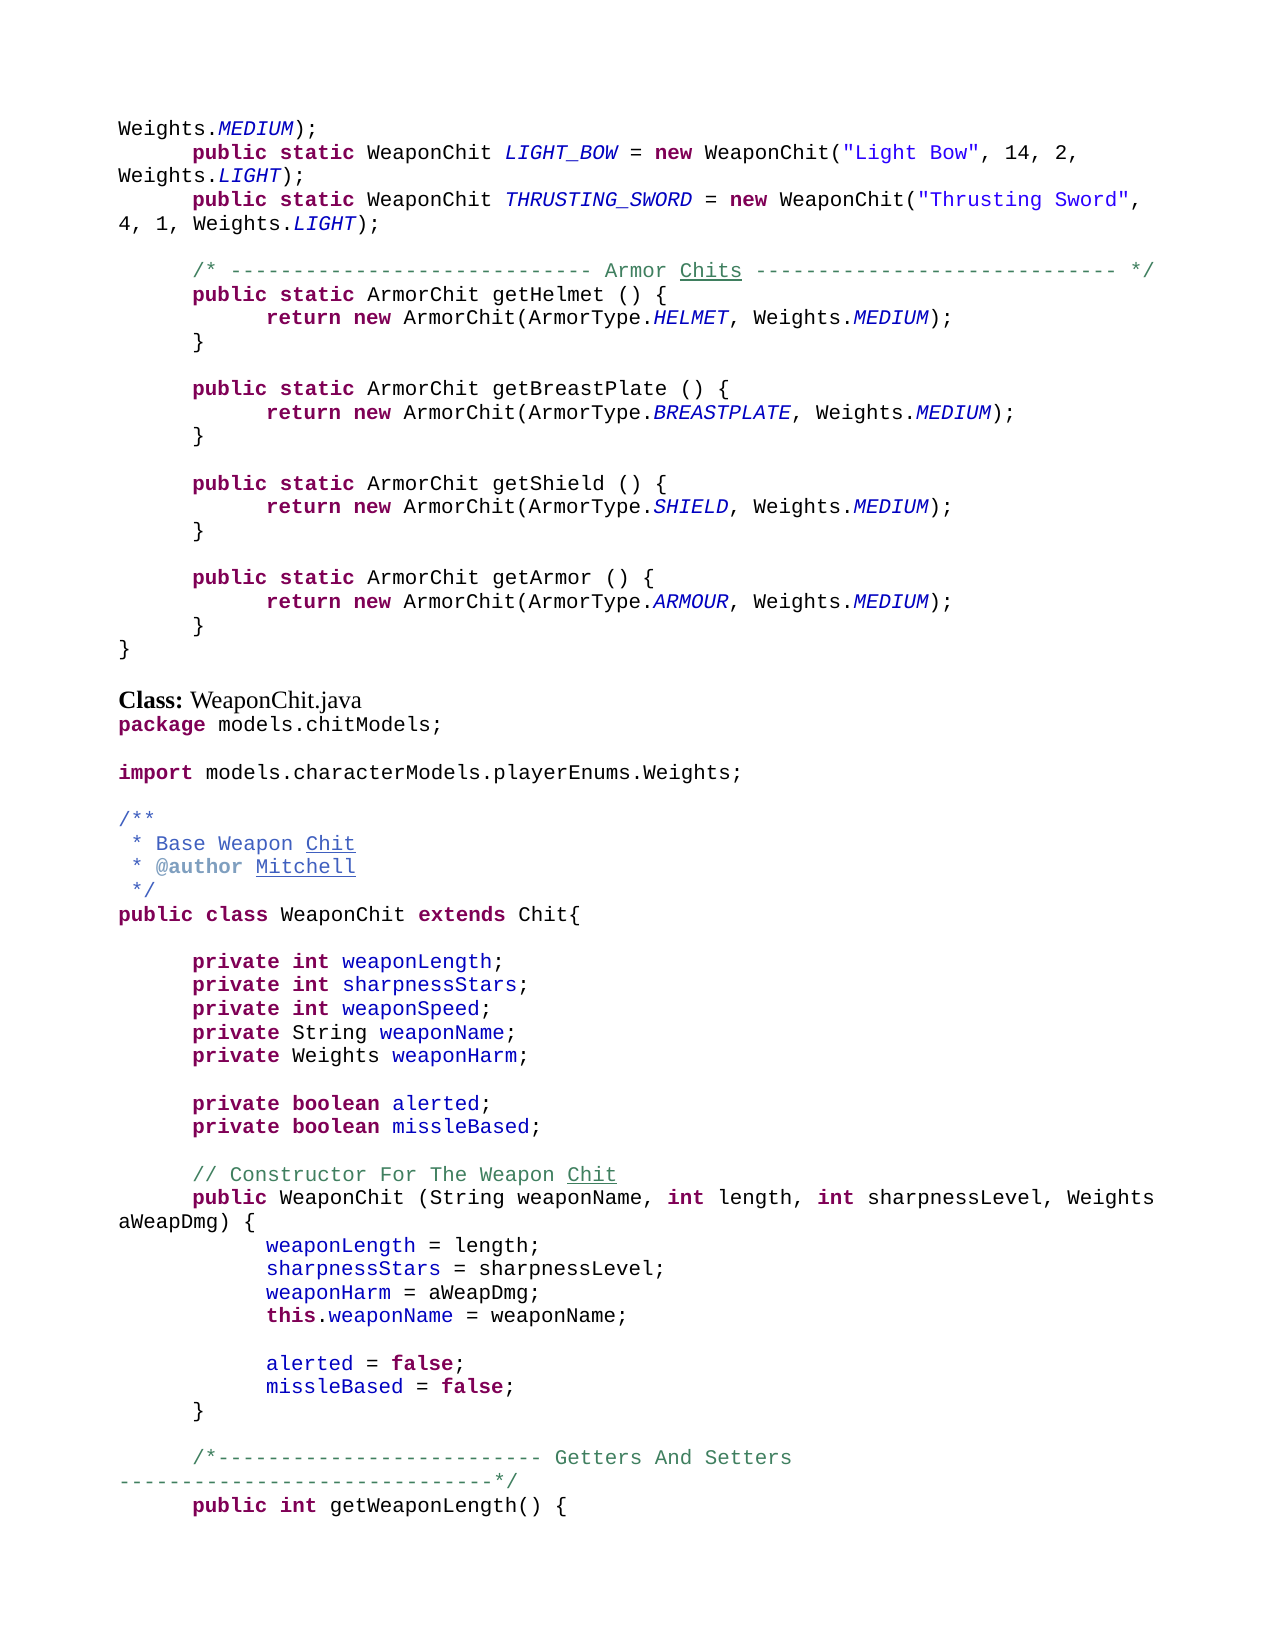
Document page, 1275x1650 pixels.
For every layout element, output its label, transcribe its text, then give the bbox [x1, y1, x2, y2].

text Weights.MEDIUM); [118, 118, 1157, 142]
text /* ----------------------------- Armor Chits ----------------------------- */ [118, 260, 1157, 284]
text return new ArmorChit(ArmorType.SHIELD, Weights.MEDIUM); [118, 496, 1157, 520]
text private boolean missleBased; [118, 1116, 1157, 1140]
text weaponLength = length; [118, 1234, 1157, 1258]
text private String weaponName; [118, 1022, 1157, 1045]
text weaponHarm = aWeapDmg; [118, 1282, 1157, 1306]
text return new ArmorChit(ArmorType.ARMOUR, Weights.MEDIUM); [118, 591, 1157, 615]
text } [118, 615, 1157, 638]
text public static WeaponChit LIGHT_BOW = new WeaponChit("Light Bow", 14, 2, Weights.LIGHT); [118, 142, 1157, 189]
text * Base Weapon Chit [118, 833, 1157, 856]
text private int sharpnessStars; [118, 974, 1157, 998]
text package models.chitModels; [118, 714, 1157, 738]
text } [118, 638, 1157, 662]
text alerted = false; [118, 1353, 1157, 1376]
text /*-------------------------- Getters And Setters ------------------------------*/ [118, 1447, 1157, 1495]
text public static ArmorChit getBreastPlate () { [118, 378, 1157, 402]
text public static ArmorChit getArmor () { [118, 567, 1157, 591]
text Class: WeaponChit.java [118, 686, 1157, 714]
text return new ArmorChit(ArmorType.HELMET, Weights.MEDIUM); [118, 307, 1157, 331]
text import models.characterModels.playerEnums.Weights; [118, 762, 1157, 785]
text private int weaponLength; [118, 951, 1157, 974]
text } [118, 520, 1157, 544]
text sharpnessStars = sharpnessLevel; [118, 1258, 1157, 1282]
text } [118, 426, 1157, 449]
text this.weaponName = weaponName; [118, 1306, 1157, 1329]
text // Constructor For The Weapon Chit [118, 1164, 1157, 1187]
text public WeaponChit (String weaponName, int length, int sharpnessLevel, Weights aWeapDmg) { [118, 1187, 1157, 1234]
text public int getWeaponLength() { [118, 1495, 1157, 1518]
text public class WeaponChit extends Chit{ [118, 903, 1157, 927]
text return new ArmorChit(ArmorType.BREASTPLATE, Weights.MEDIUM); [118, 402, 1157, 426]
text } [118, 331, 1157, 354]
text missleBased = false; [118, 1376, 1157, 1400]
text private Weights weaponHarm; [118, 1045, 1157, 1069]
text public static WeaponChit THRUSTING_SWORD = new WeaponChit("Thrusting Sword", 4, 1, Weights.LIGHT); [118, 189, 1157, 236]
text * @author Mitchell [118, 856, 1157, 880]
text public static ArmorChit getHelmet () { [118, 284, 1157, 307]
text private boolean alerted; [118, 1093, 1157, 1116]
text private int weaponSpeed; [118, 998, 1157, 1022]
text */ [118, 880, 1157, 903]
text } [118, 1400, 1157, 1424]
text public static ArmorChit getShield () { [118, 473, 1157, 496]
text /** [118, 809, 1157, 833]
